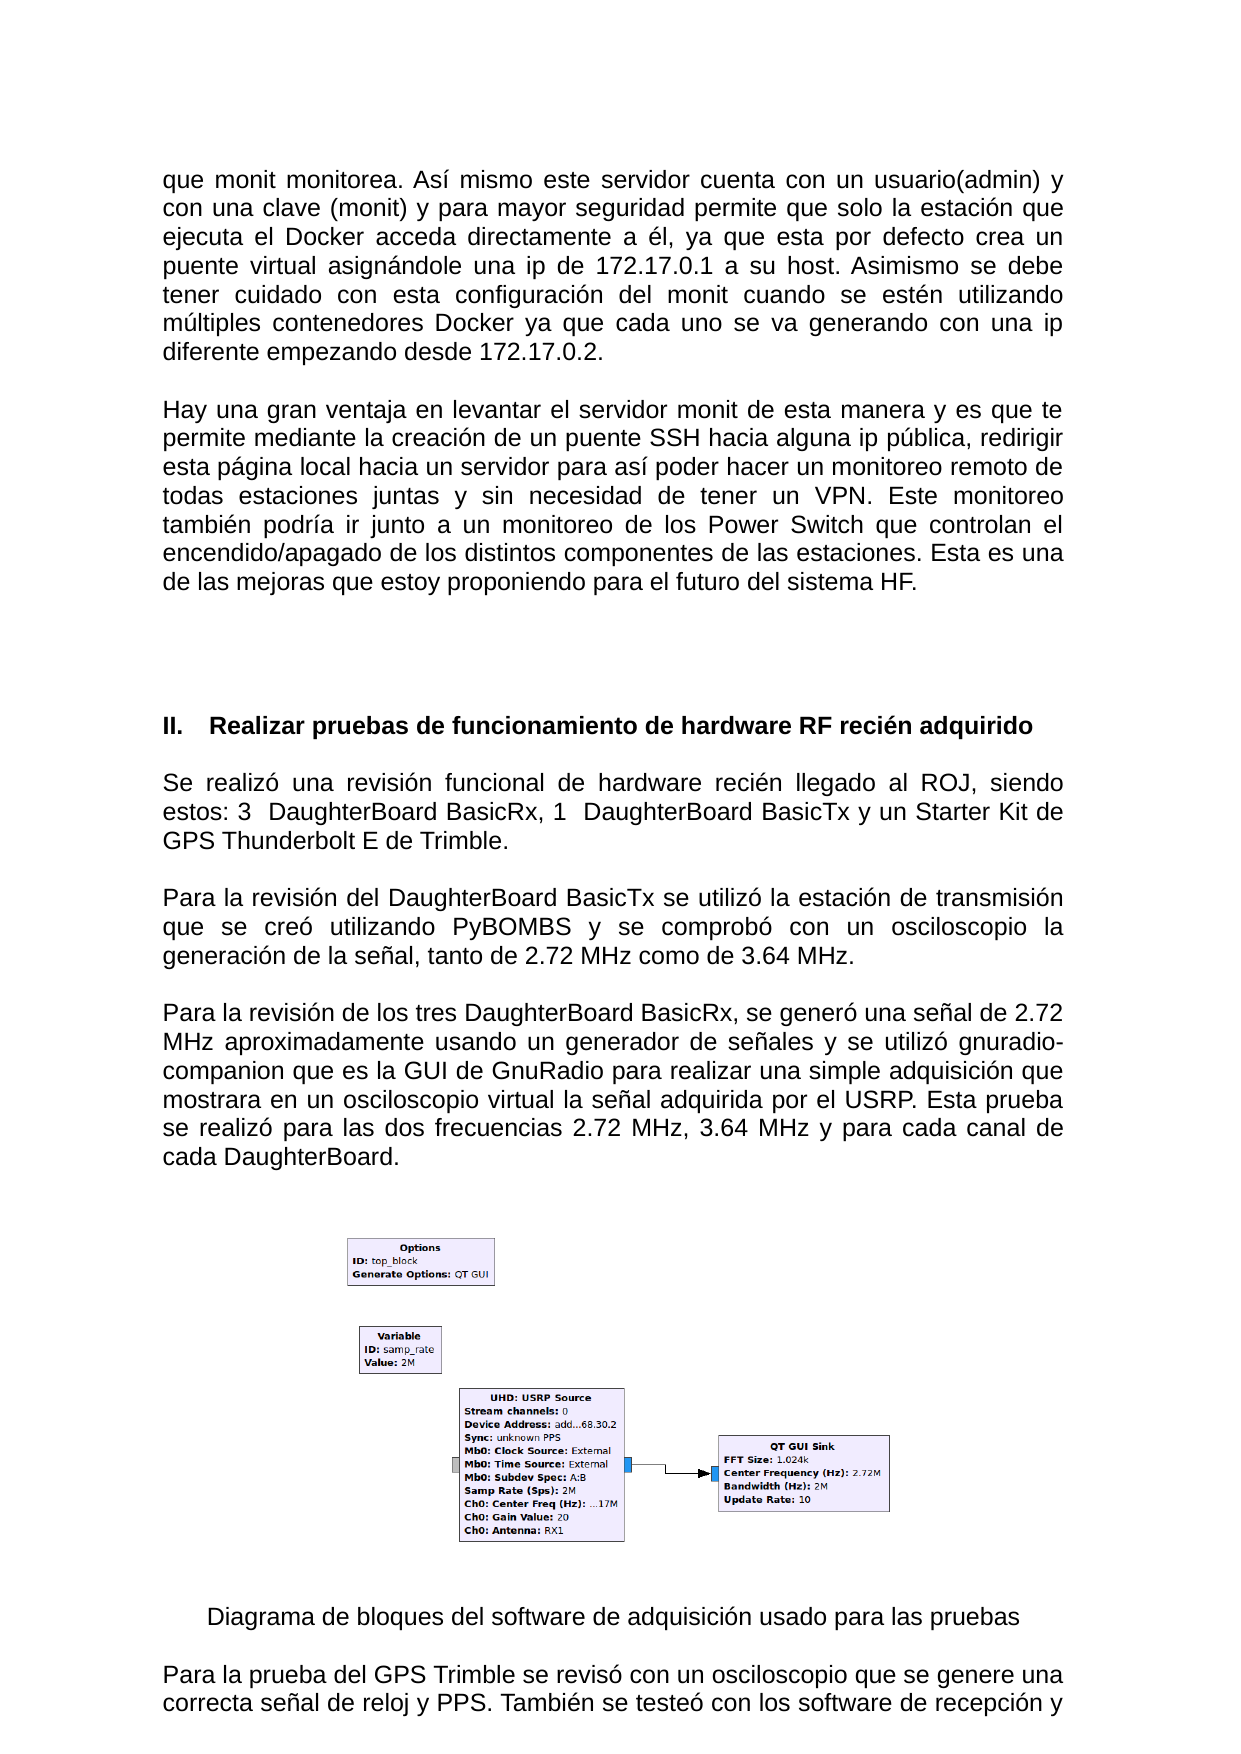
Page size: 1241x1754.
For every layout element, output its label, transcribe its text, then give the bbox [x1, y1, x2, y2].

list Realizar pruebas de funcionamiento de hardware RF recién adquirido [162, 711, 1065, 739]
text Para la revisión del DaughterBoard BasicTx se utilizó la estación de transmisión que se creó utilizando PyBOMBS y se comprobó con un osciloscopio la generación de la señal, tanto de 2.72 MHz como de 3.64 MHz. [162, 883, 1065, 969]
text Diagrama de bloques del software de adquisición usado para las pruebas [162, 1602, 1065, 1631]
text Para la prueba del GPS Trimble se revisó con un osciloscopio que se genere una correcta señal de reloj y PPS. También se testeó con los software de recepción y [162, 1659, 1065, 1717]
picture [328, 1211, 924, 1590]
text Se realizó una revisión funcional de hardware recién llegado al ROJ, siendo estos: 3 DaughterBoard BasicRx, 1 DaughterBoard BasicTx y un Starter Kit de GPS Thunderbolt E de Trimble. [162, 768, 1065, 854]
text Hay una gran ventaja en levantar el servidor monit de esta manera y es que te permite mediante la creación de un puente SSH hacia alguna ip pública, redirigir esta página local hacia un servidor para así poder hacer un monitoreo remoto de todas estaciones juntas y sin necesidad de tener un VPN. Este monitoreo también podría ir junto a un monitoreo de los Power Switch que controlan el encendido/apagado de los distintos componentes de las estaciones. Esta es una de las mejoras que estoy proponiendo para el futuro del sistema HF. [162, 394, 1065, 596]
text Para la revisión de los tres DaughterBoard BasicRx, se generó una señal de 2.72 MHz aproximadamente usando un generador de señales y se utilizó gnuradio-companion que es la GUI de GnuRadio para realizar una simple adquisición que mostrara en un osciloscopio virtual la señal adquirida por el USRP. Esta prueba se realizó para las dos frecuencias 2.72 MHz, 3.64 MHz y para cada canal de cada DaughterBoard. [162, 998, 1065, 1171]
text que monit monitorea. Así mismo este servidor cuenta con un usuario(admin) y con una clave (monit) y para mayor seguridad permite que solo la estación que ejecuta el Docker acceda directamente a él, ya que esta por defecto crea un puente virtual asignándole una ip de 172.17.0.1 a su host. Asimismo se debe tener cuidado con esta configuración del monit cuando se estén utilizando múltiples contenedores Docker ya que cada uno se va generando con una ip diferente empezando desde 172.17.0.2. [162, 164, 1065, 366]
